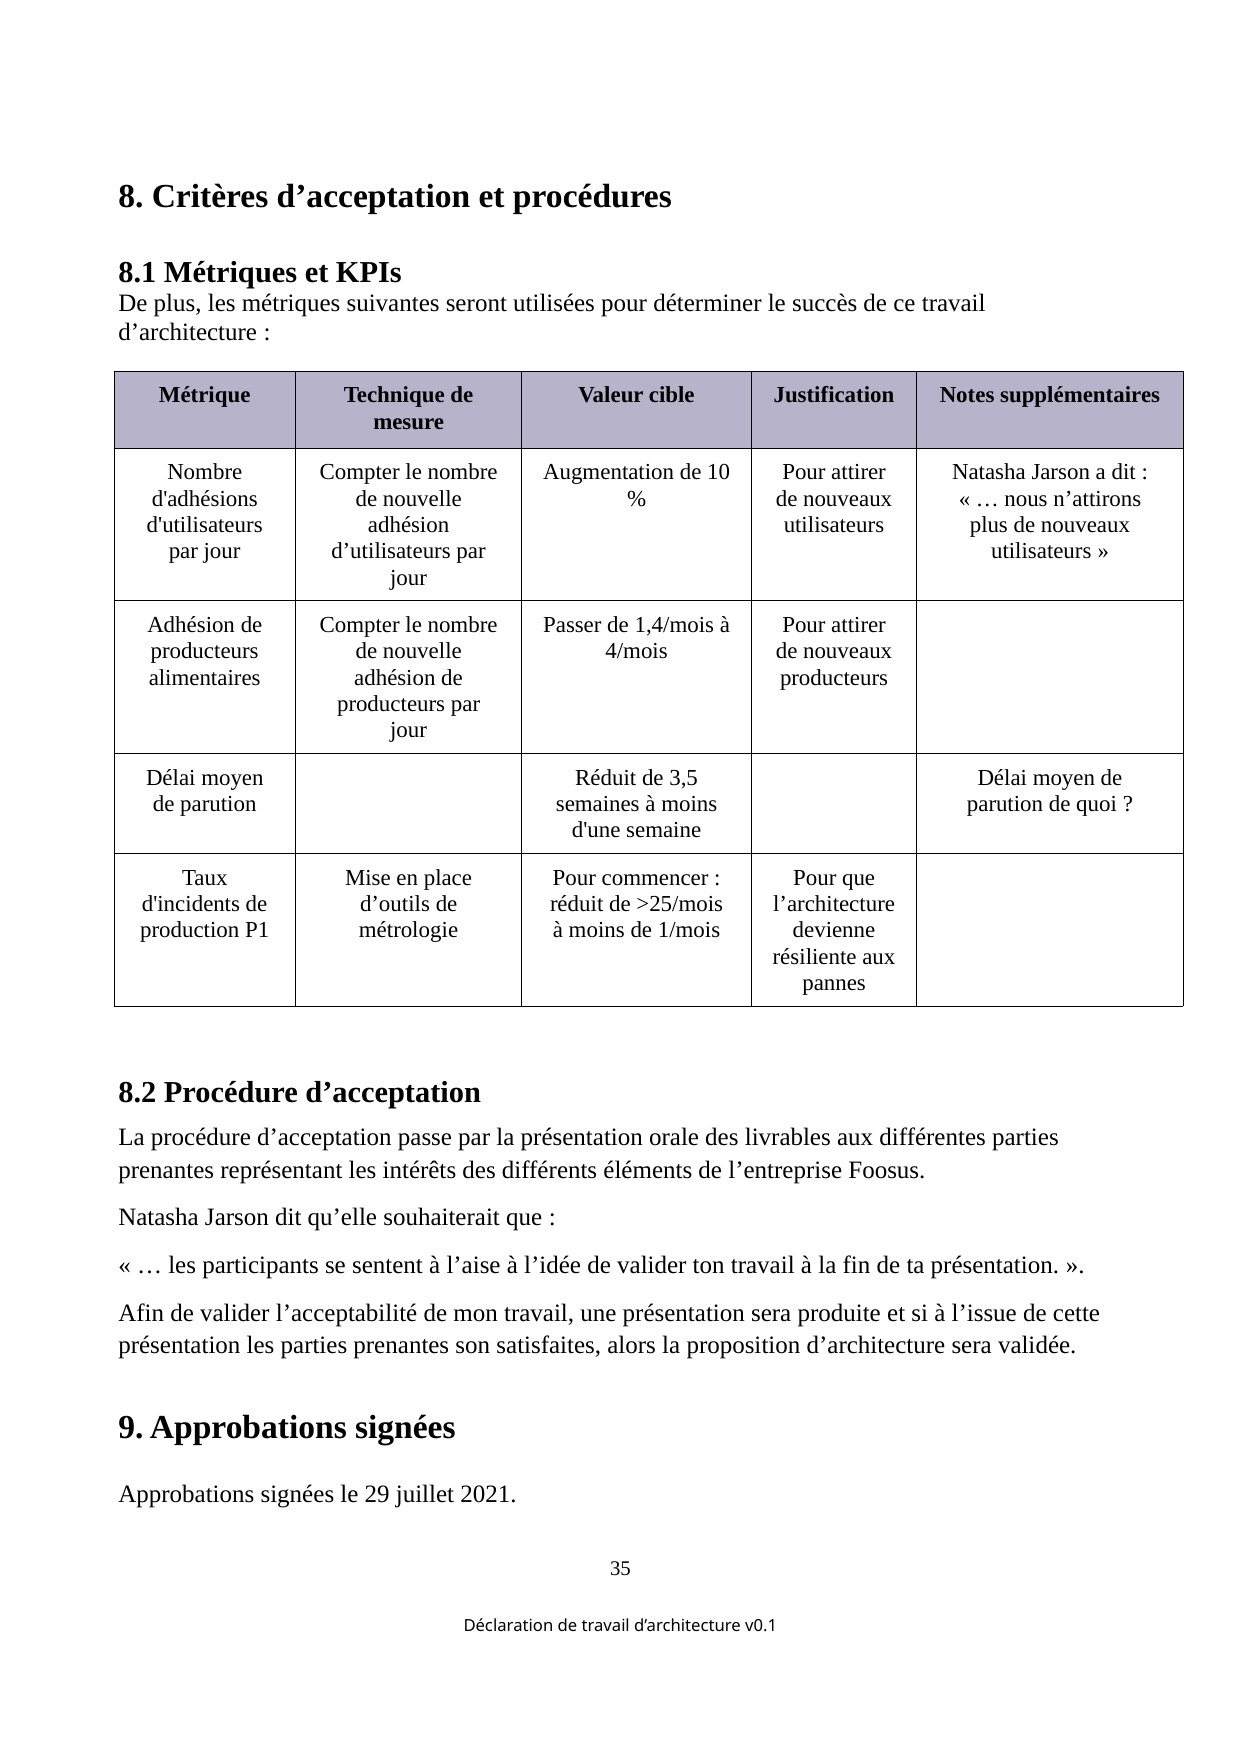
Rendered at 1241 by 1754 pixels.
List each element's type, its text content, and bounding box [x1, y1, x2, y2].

table_cell Compter le nombre de nouvelle adhésion de producteurs par jour [296, 601, 521, 753]
table_header Valeur cible [522, 372, 751, 448]
table_cell Délai moyen de parution de quoi ? [917, 754, 1183, 853]
table_cell Pour que l’architecture devienne résiliente aux pannes [752, 854, 916, 1006]
text Afin de valider l’acceptabilité de mon travail, une présentation sera produite et si à l’issue de cette présentation les parties prenantes son satisfaites, alors la proposition d’architecture sera validée. [118, 1298, 1122, 1359]
text De plus, les métriques suivantes seront utilisées pour déterminer le succès de ce travail d’architecture : [118, 288, 1122, 346]
text Approbations signées le 29 juillet 2021. [118, 1479, 1122, 1507]
table_cell Augmentation de 10 % [522, 449, 751, 600]
table_cell Nombre d'adhésions d'utilisateurs par jour [115, 449, 295, 600]
table_cell Passer de 1,4/mois à 4/mois [522, 601, 751, 753]
table_cell Adhésion de producteurs alimentaires [115, 601, 295, 753]
table_cell Mise en place d’outils de métrologie [296, 854, 521, 1006]
table_cell Réduit de 3,5 semaines à moins d'une semaine [522, 754, 751, 853]
table_cell Pour commencer : réduit de >25/mois à moins de 1/mois [522, 854, 751, 1006]
table_cell Compter le nombre de nouvelle adhésion d’utilisateurs par jour [296, 449, 521, 600]
text 27 [118, 1556, 1122, 1580]
table_cell [296, 754, 521, 853]
table_cell [917, 854, 1183, 1006]
table_cell Pour attirer de nouveaux producteurs [752, 601, 916, 753]
table_header Notes supplémentaires [917, 372, 1183, 448]
table_cell Taux d'incidents de production P1 [115, 854, 295, 1006]
table_cell Délai moyen de parution [115, 754, 295, 853]
text « … les participants se sentent à l’aise à l’idée de valider ton travail à la fin de ta présentation. ». [118, 1250, 1122, 1279]
subtitle 8. Critères d’acceptation et procédures [118, 176, 1122, 215]
table_header Métrique [115, 372, 295, 448]
table_cell [917, 601, 1183, 753]
table_cell Natasha Jarson a dit : « … nous n’attirons plus de nouveaux utilisateurs » [917, 449, 1183, 600]
text Natasha Jarson dit qu’elle souhaiterait que : [118, 1202, 1122, 1231]
subtitle 8.1 Métriques et KPIs [118, 254, 1122, 288]
text La procédure d’acceptation passe par la présentation orale des livrables aux différentes parties prenantes représentant les intérêts des différents éléments de l’entreprise Foosus. [118, 1122, 1122, 1183]
table_cell Pour attirer de nouveaux utilisateurs [752, 449, 916, 600]
subtitle 9. Approbations signées [118, 1407, 1122, 1446]
table_cell [752, 754, 916, 853]
table_header Technique de mesure [296, 372, 521, 448]
subtitle 8.2 Procédure d’acceptation [118, 1074, 1122, 1109]
table_header Justification [752, 372, 916, 448]
